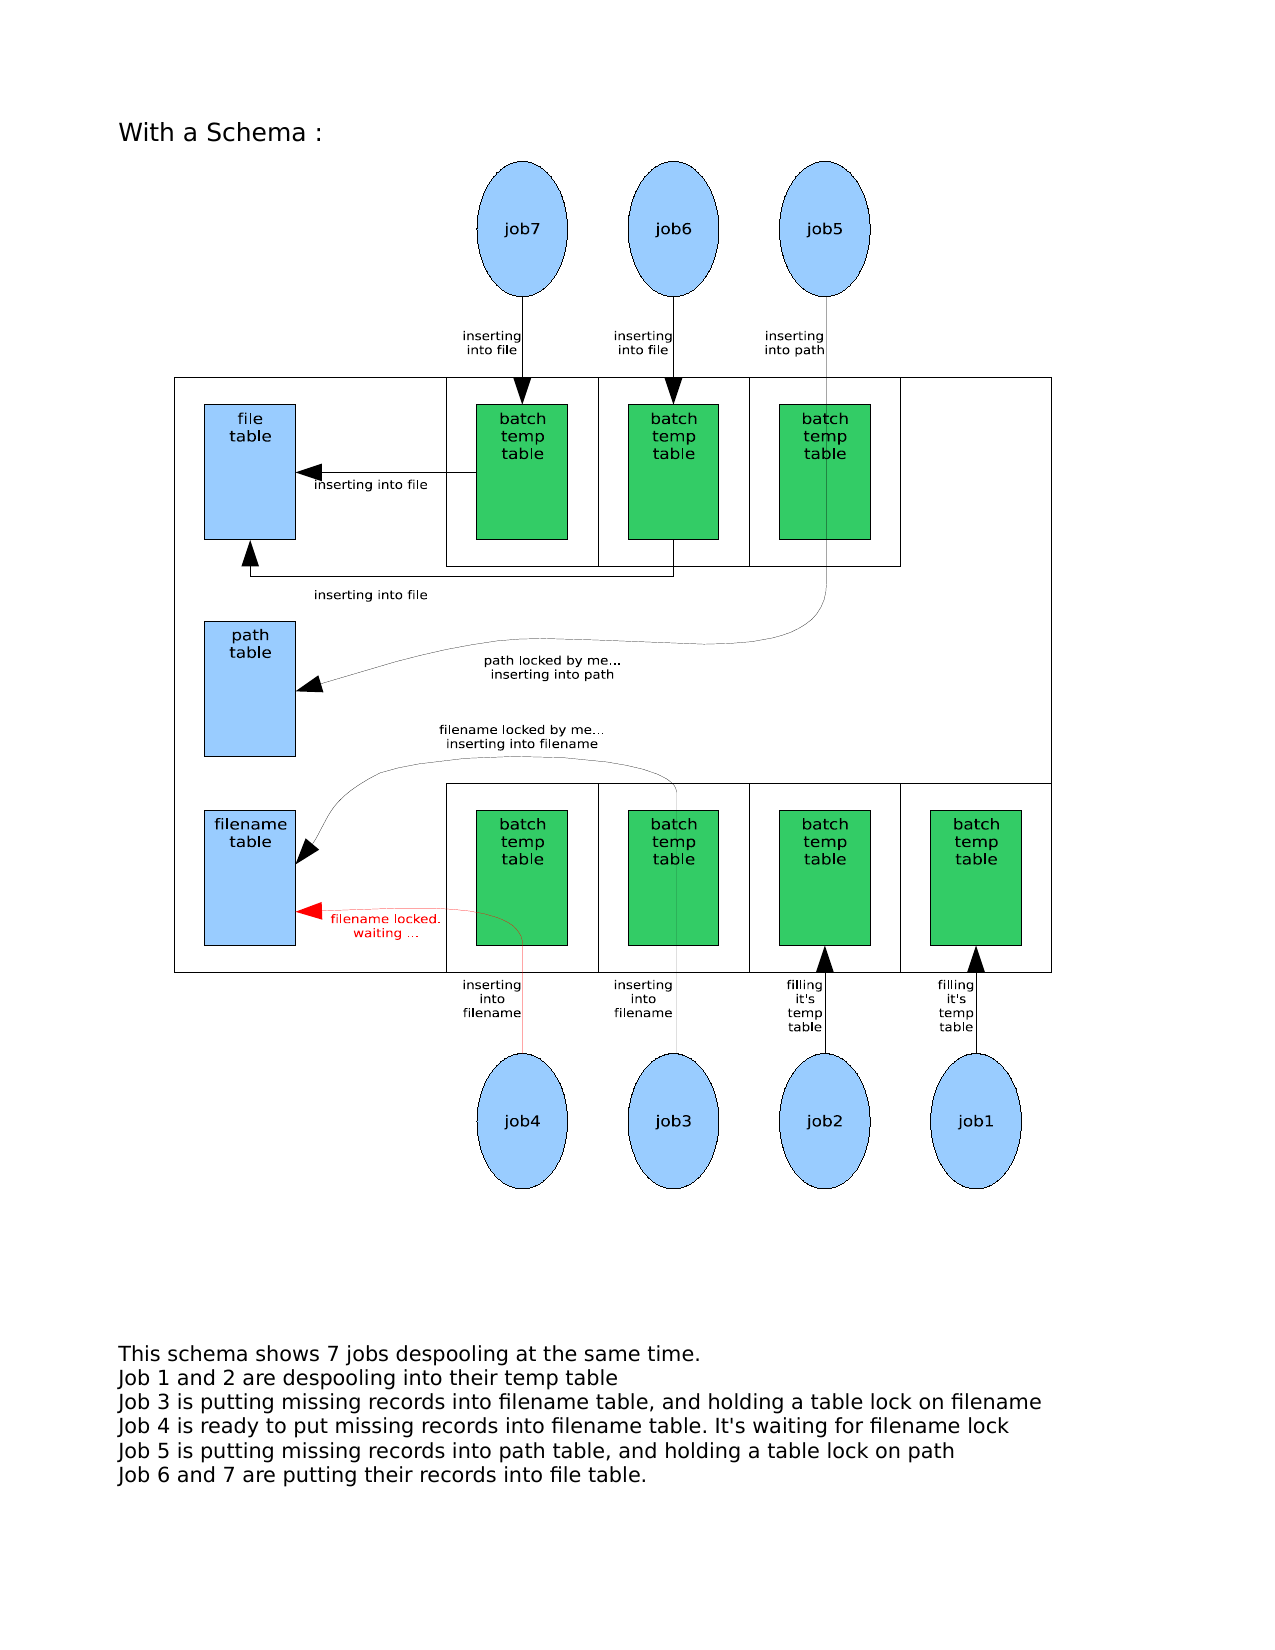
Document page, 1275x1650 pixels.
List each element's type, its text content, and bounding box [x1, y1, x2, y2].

text Job 3 is putting missing records into filename table, and holding a table lock on filename [118, 1390, 1157, 1414]
text Job 4 is ready to put missing records into filename table. It's waiting for filename lock [118, 1414, 1157, 1439]
text Job 5 is putting missing records into path table, and holding a table lock on path [118, 1439, 1157, 1463]
text With a Schema : [118, 118, 1157, 147]
text Job 6 and 7 are putting their records into file table. [118, 1463, 1157, 1487]
text This schema shows 7 jobs despooling at the same time. [118, 1342, 1157, 1366]
text Job 1 and 2 are despooling into their temp table [118, 1366, 1157, 1390]
